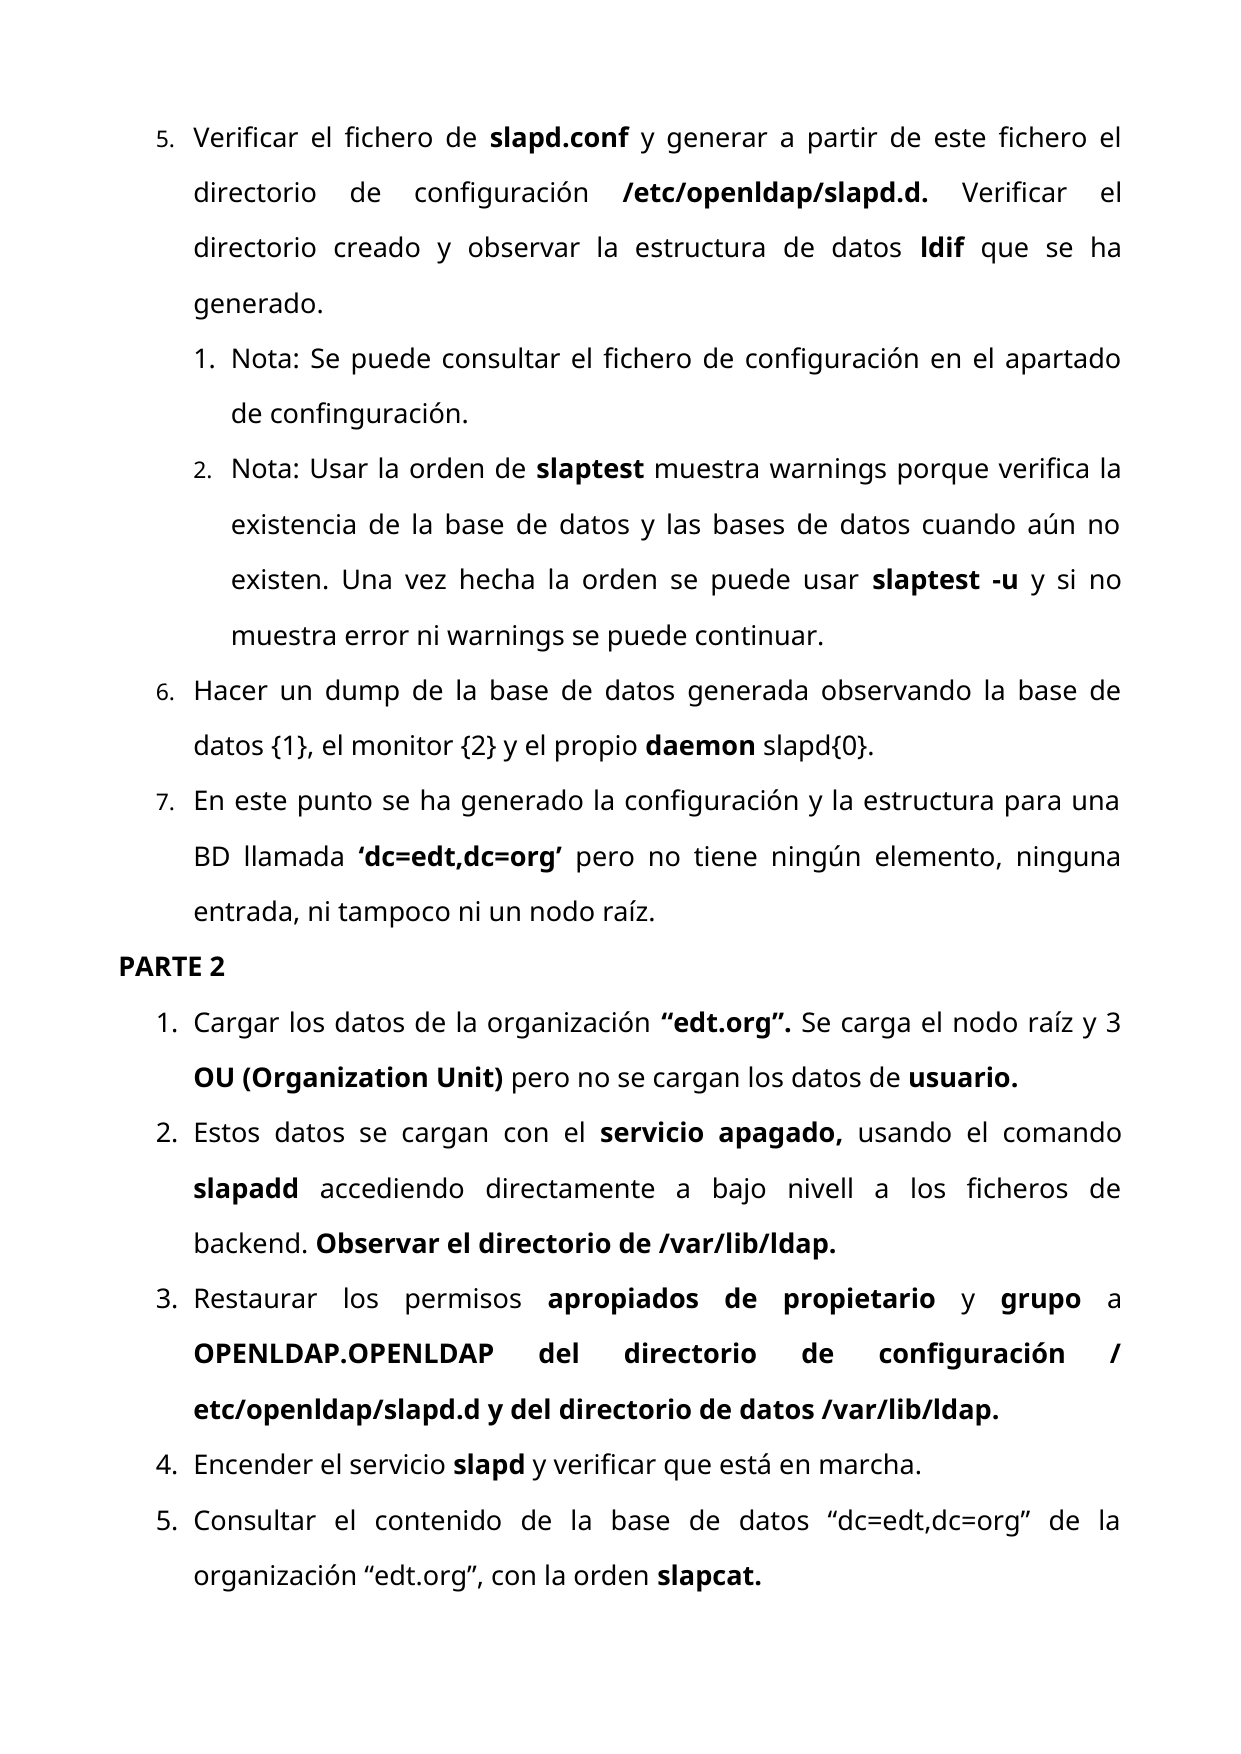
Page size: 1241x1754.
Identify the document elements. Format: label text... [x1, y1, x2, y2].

list Hacer un dump de la base de datos generada observando la base de datos {1}, el monitor {2} y el propio daemon slapd{0}. [156, 671, 1122, 763]
list Encender el servicio slapd y verificar que está en marcha. [156, 1446, 1122, 1482]
list Cargar los datos de la organización “edt.org”. Se carga el nodo raíz y 3 OU (Organization Unit) pero no se cargan los datos de usuario. [156, 1003, 1122, 1095]
list Estos datos se cargan con el servicio apagado, usando el comando slapadd accediendo directamente a bajo nivell a los ficheros de backend. Observar el directorio de /var/lib/ldap. [156, 1114, 1122, 1261]
list En este punto se ha generado la configuración y la estructura para una BD llamada ‘dc=edt,dc=org’ pero no tiene ningún elemento, ninguna entrada, ni tampoco ni un nodo raíz. [156, 782, 1122, 929]
list Verificar el fichero de slapd.conf y generar a partir de este fichero el directorio de configuración /etc/openldap/slapd.d. Verificar el directorio creado y observar la estructura de datos ldif que se ha generado. [156, 118, 1122, 321]
list Restaurar los permisos apropiados de propietario y grupo a OPENLDAP.OPENLDAP del directorio de configuración / etc/openldap/slapd.d y del directorio de datos /var/lib/ldap. [156, 1280, 1122, 1427]
list Nota: Se puede consultar el fichero de configuración en el apartado de confinguración. [193, 339, 1122, 432]
list Nota: Usar la orden de slaptest muestra warnings porque verifica la existencia de la base de datos y las bases de datos cuando aún no existen. Una vez hecha la orden se puede usar slaptest -u y si no muestra error ni warnings se puede continuar. [193, 450, 1122, 653]
text PARTE 2 [118, 948, 1122, 985]
list Consultar el contenido de la base de datos “dc=edt,dc=org” de la organización “edt.org”, con la orden slapcat. [156, 1501, 1122, 1593]
